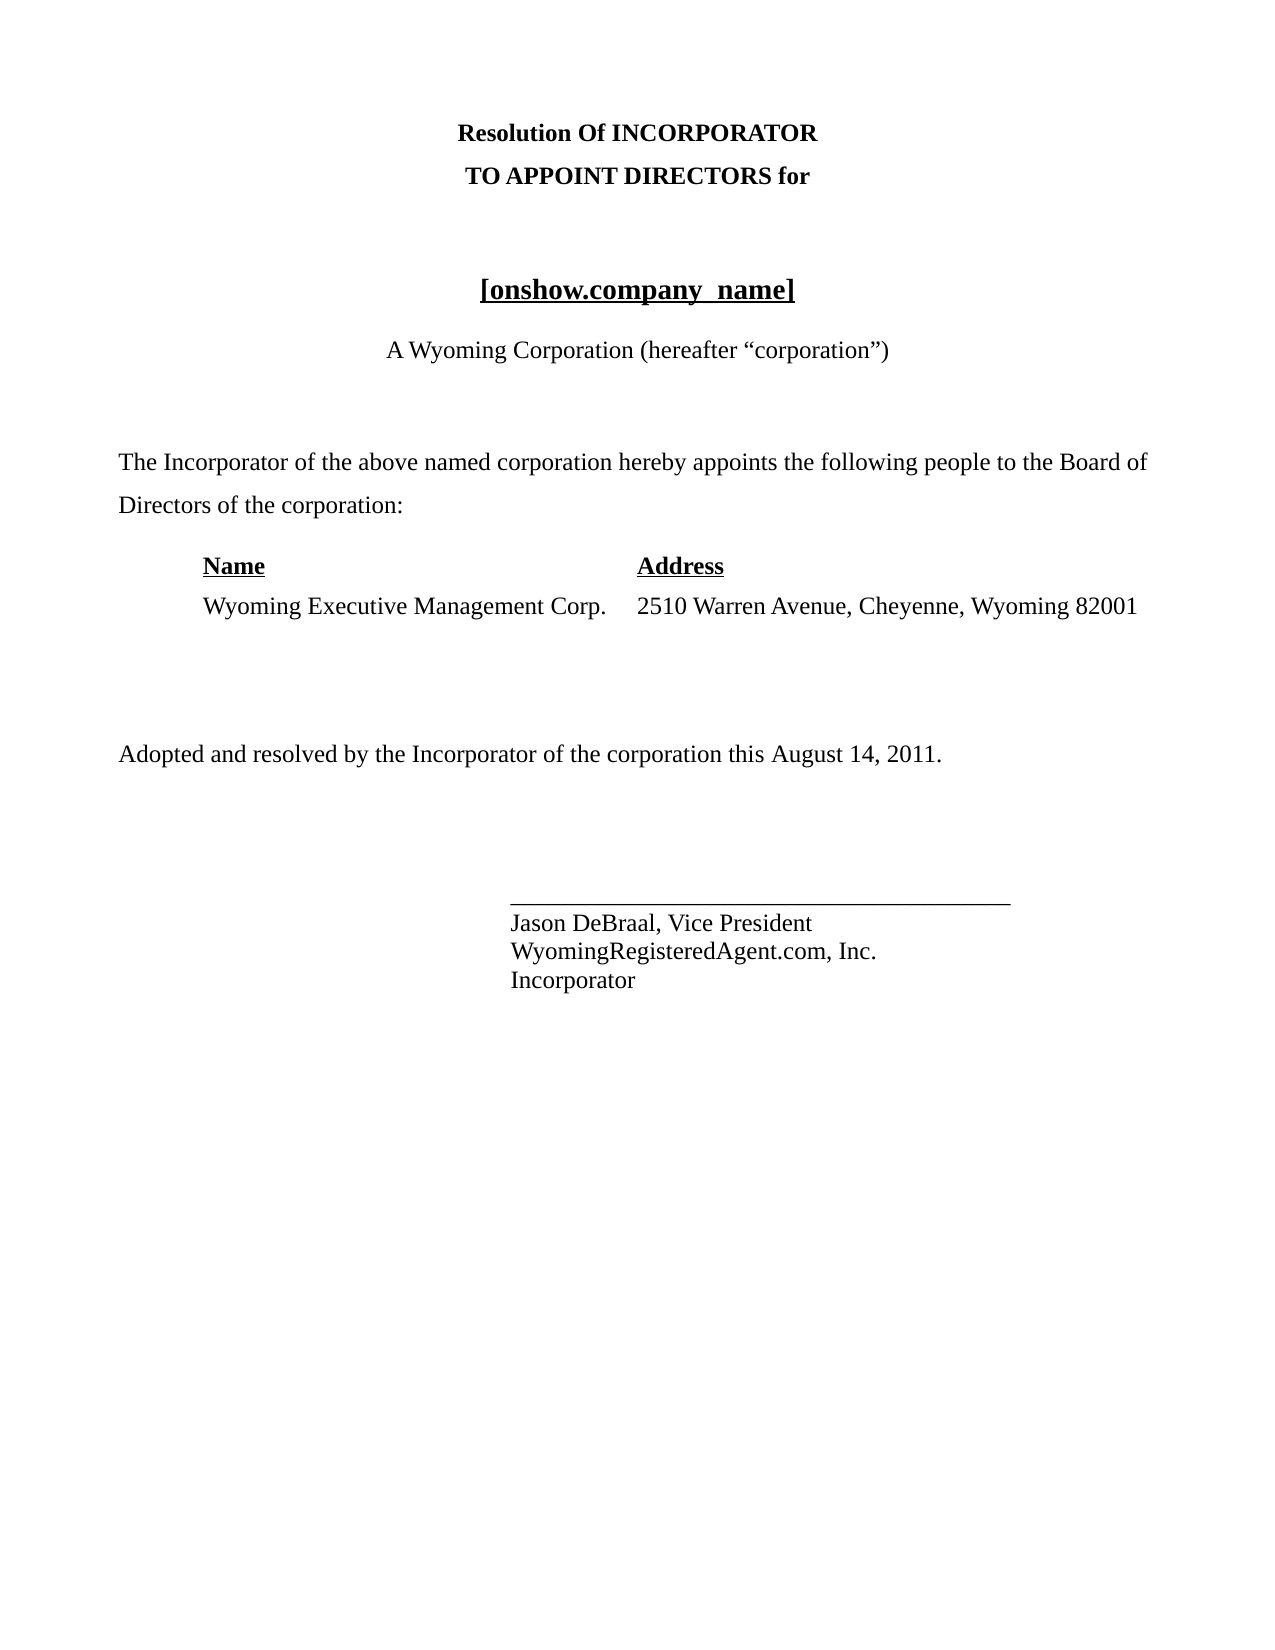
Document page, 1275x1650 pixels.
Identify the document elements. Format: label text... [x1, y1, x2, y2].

text A Wyoming Corporation (hereafter “corporation”) [118, 335, 1157, 364]
table_cell Wyoming Executive Management Corp. [190, 586, 624, 626]
text Adopted and resolved by the Incorporator of the corporation this August 14, 2011. [118, 739, 1157, 768]
table_header Name [190, 545, 624, 586]
table_cell 2510 Warren Avenue, Cheyenne, Wyoming 82001 [624, 586, 1157, 626]
table_header Address [624, 545, 1157, 586]
text [onshow.company_name] [118, 272, 1157, 306]
text The Incorporator of the above named corporation hereby appoints the following people to the Board of Directors of the corporation: [118, 447, 1157, 518]
text WyomingRegisteredAgent.com, Inc. [510, 936, 1157, 965]
text Resolution Of INCORPORATOR TO APPOINT DIRECTORS for [118, 118, 1157, 190]
text ________________________________________ Jason DeBraal, Vice President [510, 879, 1157, 936]
text Incorporator [510, 965, 1157, 994]
